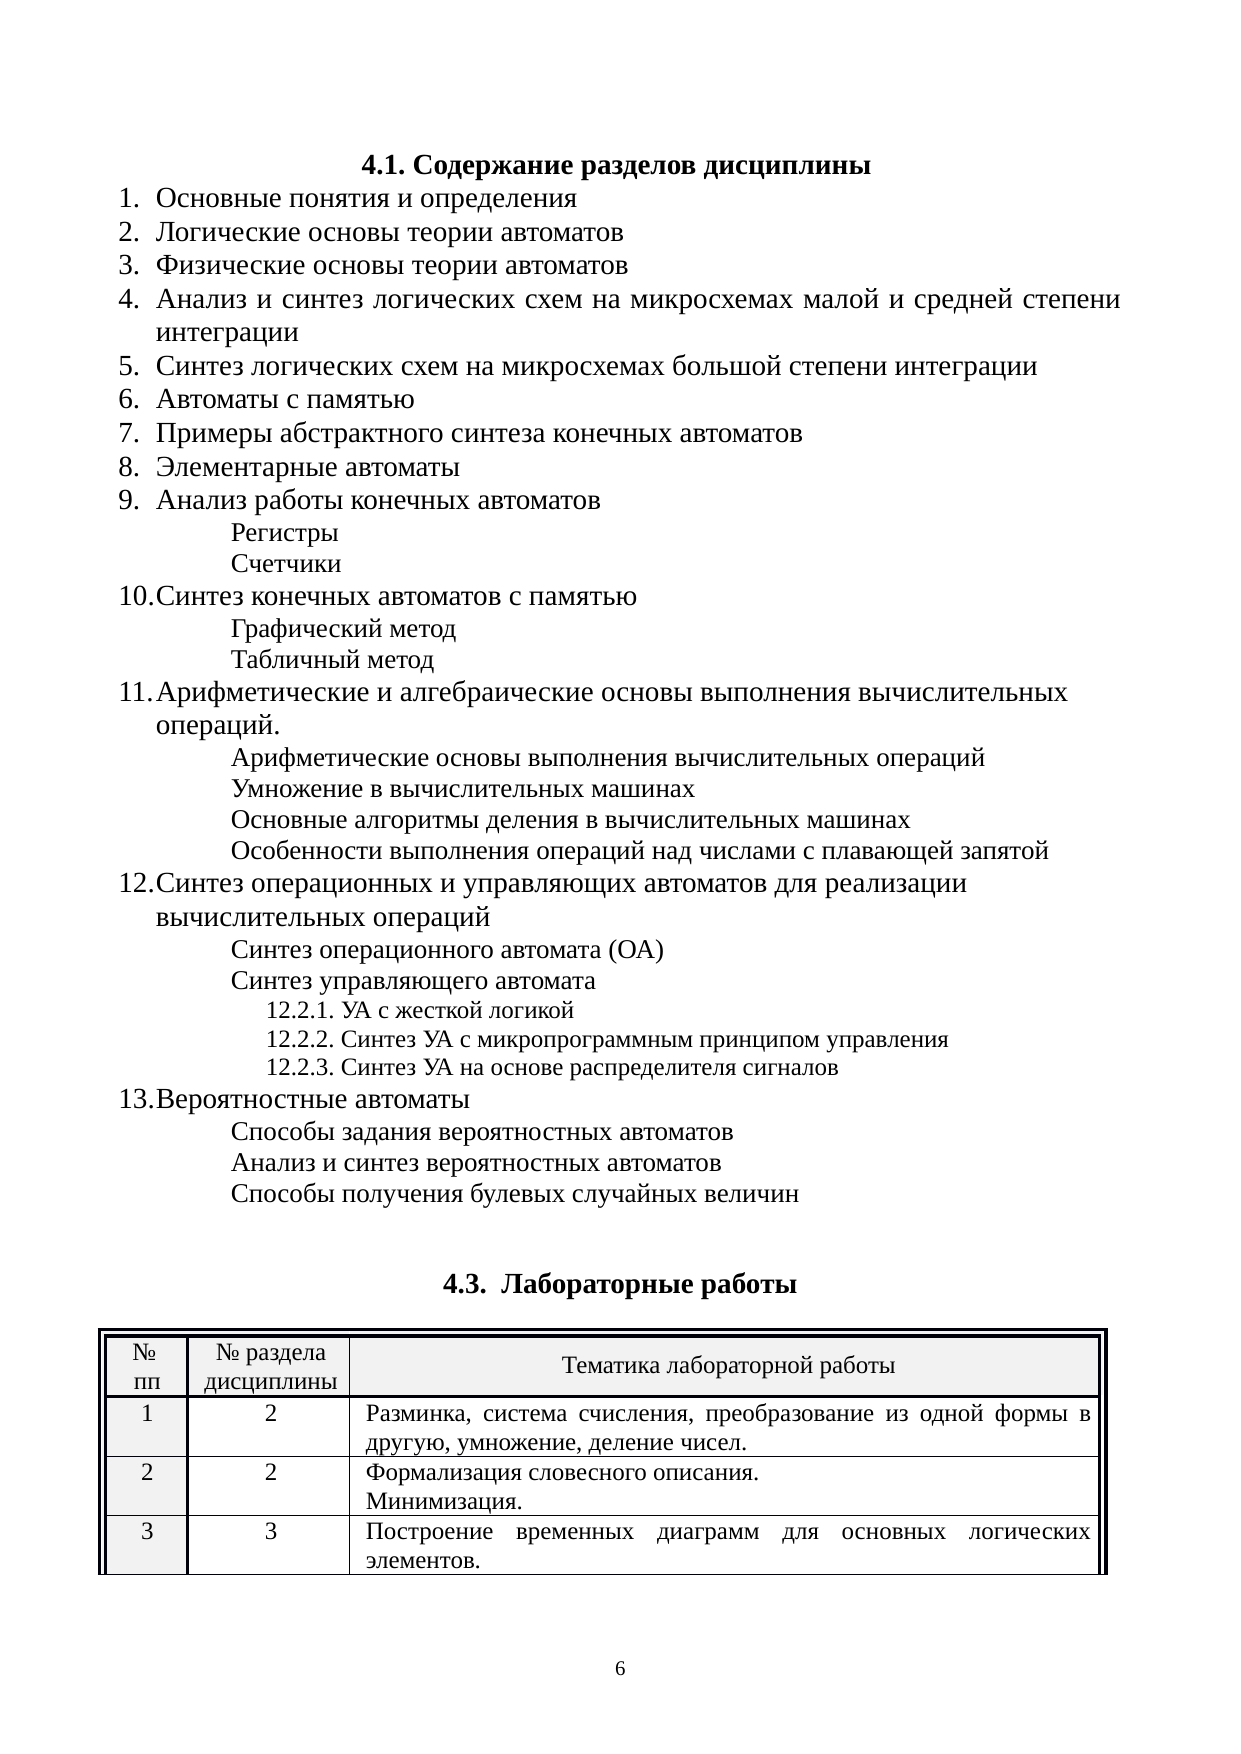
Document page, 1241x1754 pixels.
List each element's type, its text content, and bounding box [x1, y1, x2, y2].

list Умножение в вычислительных машинах [193, 772, 1122, 803]
list Синтез логических схем на микросхемах большой степени интеграции [118, 348, 1122, 382]
list Автоматы с памятью [118, 382, 1122, 415]
text 12.2.2. Синтез УА с микропрограммным принципом управления [192, 1024, 1122, 1052]
table_header Тематика лабораторной работы [350, 1331, 1103, 1395]
list Логические основы теории автоматов [118, 214, 1122, 247]
list Табличный метод [193, 643, 1122, 674]
list Синтез конечных автоматов с памятью [118, 578, 1122, 612]
table_cell 3 [189, 1516, 349, 1574]
table_cell 2 [189, 1457, 349, 1515]
list Физические основы теории автоматов [118, 247, 1122, 281]
list Синтез управляющего автомата [193, 964, 1122, 995]
table_cell 1 [107, 1398, 186, 1456]
list Вероятностные автоматы [118, 1081, 1122, 1115]
list Особенности выполнения операций над числами с плавающей запятой [193, 834, 1122, 866]
table_cell Формализация словесного описания. Минимизация. [350, 1457, 1098, 1515]
list Анализ работы конечных автоматов [118, 482, 1122, 516]
list Примеры абстрактного синтеза конечных автоматов [118, 415, 1122, 449]
table_cell Разминка, система счисления, преобра­зование из одной формы в другую, ум­ножение, деление чисел. [350, 1398, 1098, 1456]
table_header № пп [102, 1331, 187, 1395]
list Анализ и синтез вероятностных автоматов [193, 1146, 1122, 1177]
list Способы получения булевых случайных величин [193, 1177, 1122, 1208]
list Графический метод [193, 612, 1122, 643]
subtitle 4.3. Лабораторные работы [118, 1266, 1122, 1299]
table_header № раздела дисциплины [189, 1338, 349, 1395]
subtitle Основные понятия и определения [118, 180, 1122, 214]
text 4.1. Содержание разделов дисциплины [118, 147, 1122, 180]
list Элементарные автоматы [118, 449, 1122, 482]
list Способы задания вероятностных автоматов [193, 1115, 1122, 1146]
text 12.2.1. УА с жесткой логикой [191, 995, 1122, 1024]
list Синтез операционных и управляющих автоматов для реализации вычислительных операций [118, 866, 1122, 933]
table_cell Построение временных диаграмм для основных логических элементов. [350, 1516, 1098, 1574]
text 12.2.3. Синтез УА на основе распределителя сигналов [191, 1052, 1122, 1081]
table_cell 2 [189, 1398, 349, 1456]
list Регистры [193, 516, 1122, 547]
list Синтез операционного автомата (ОА) [193, 933, 1122, 964]
table_cell 3 [107, 1516, 186, 1574]
table_cell 2 [107, 1457, 186, 1515]
list Арифметические и алгебраические основы выполнения вычислительных операций. [118, 674, 1122, 741]
list Арифметические основы выполнения вычислительных операций [193, 741, 1122, 772]
list Счетчики [193, 547, 1122, 578]
list Анализ и синтез логических схем на микросхемах малой и средней степени интеграции [118, 281, 1122, 348]
list Основные алгоритмы деления в вычислительных машинах [193, 803, 1122, 834]
